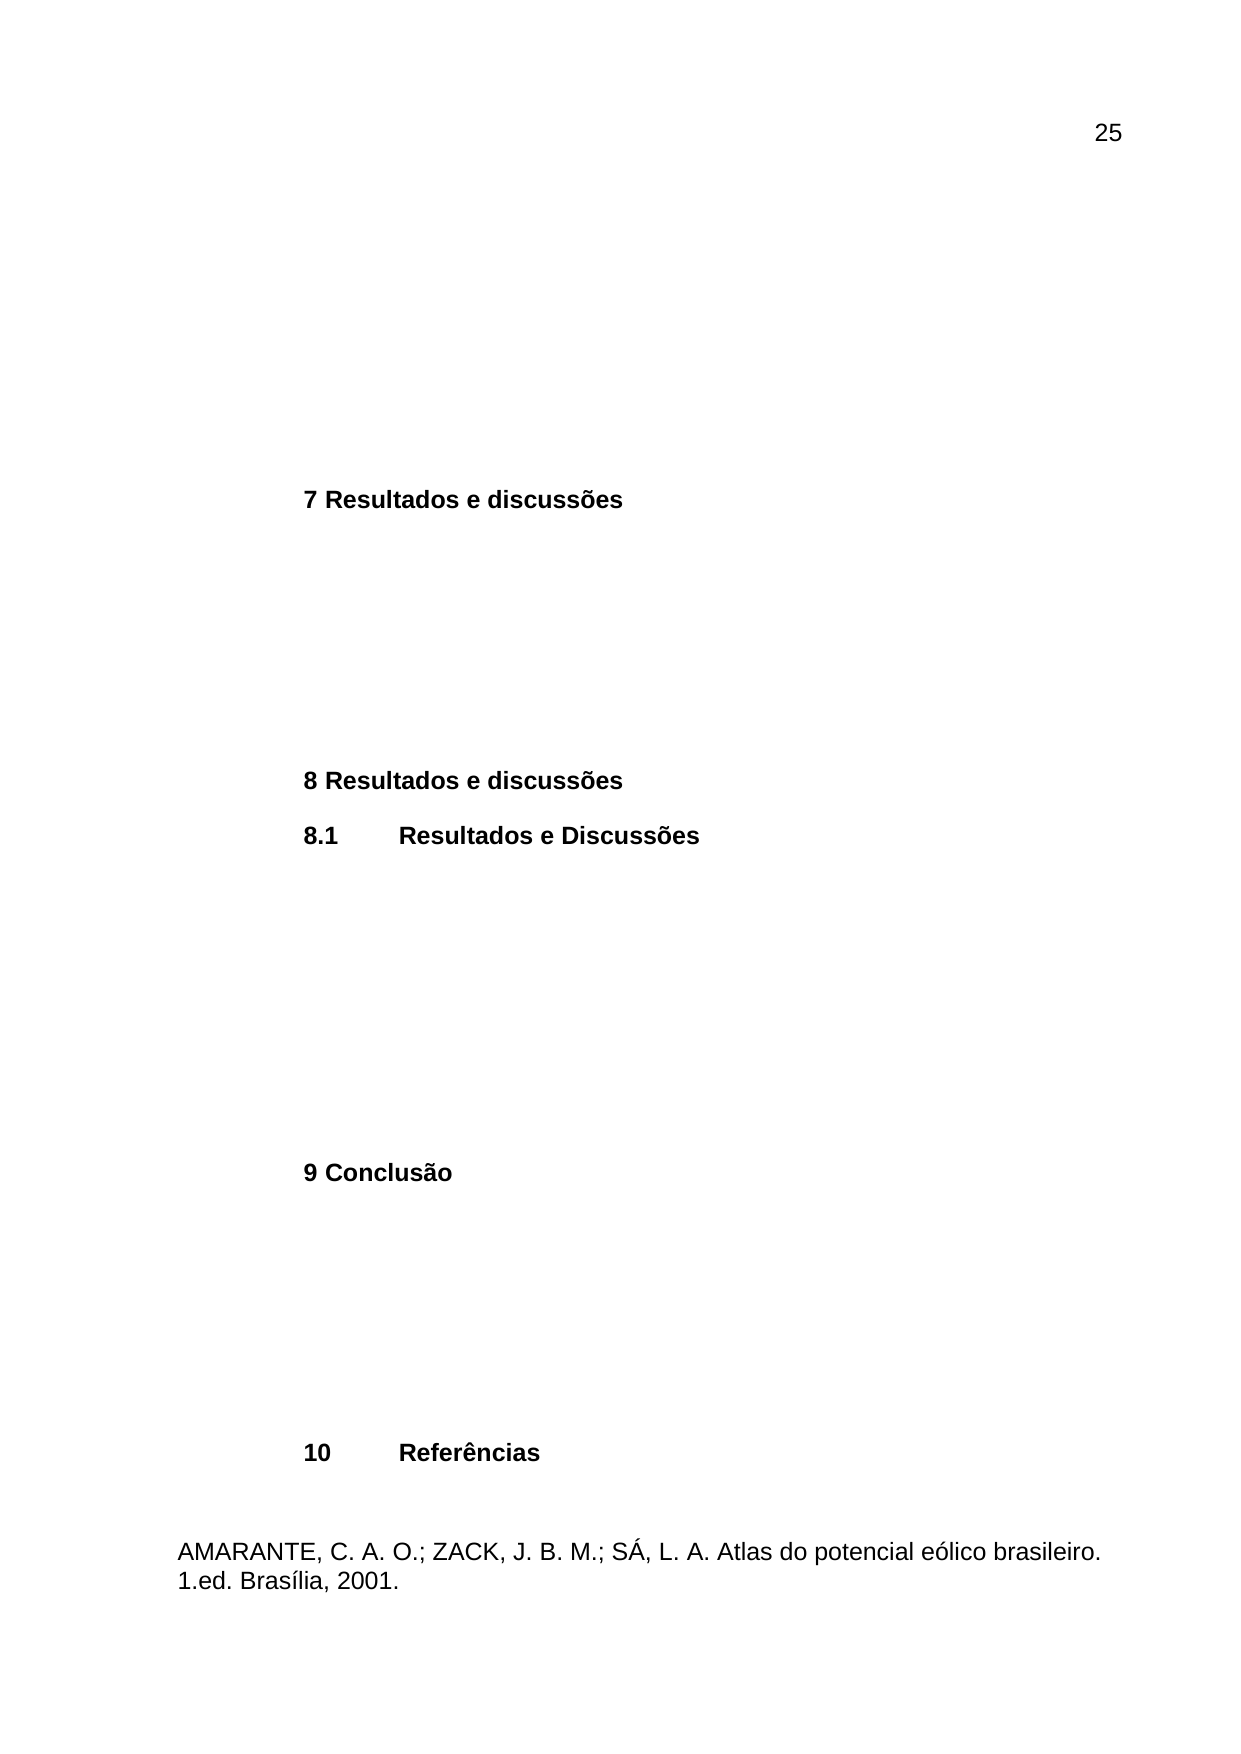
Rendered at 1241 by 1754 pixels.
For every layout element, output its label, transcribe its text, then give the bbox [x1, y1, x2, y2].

subtitle Resultados e discussões [215, 766, 1122, 794]
subtitle Referências [215, 1438, 1122, 1467]
text AMARANTE, C. A. O.; ZACK, J. B. M.; SÁ, L. A. Atlas do potencial eólico brasileiro. 1.ed. Brasília, 2001. [177, 1537, 1122, 1594]
subtitle Conclusão [215, 1157, 1122, 1186]
subtitle Resultados e discussões [215, 485, 1122, 514]
subtitle Resultados e Discussões [215, 821, 1122, 850]
